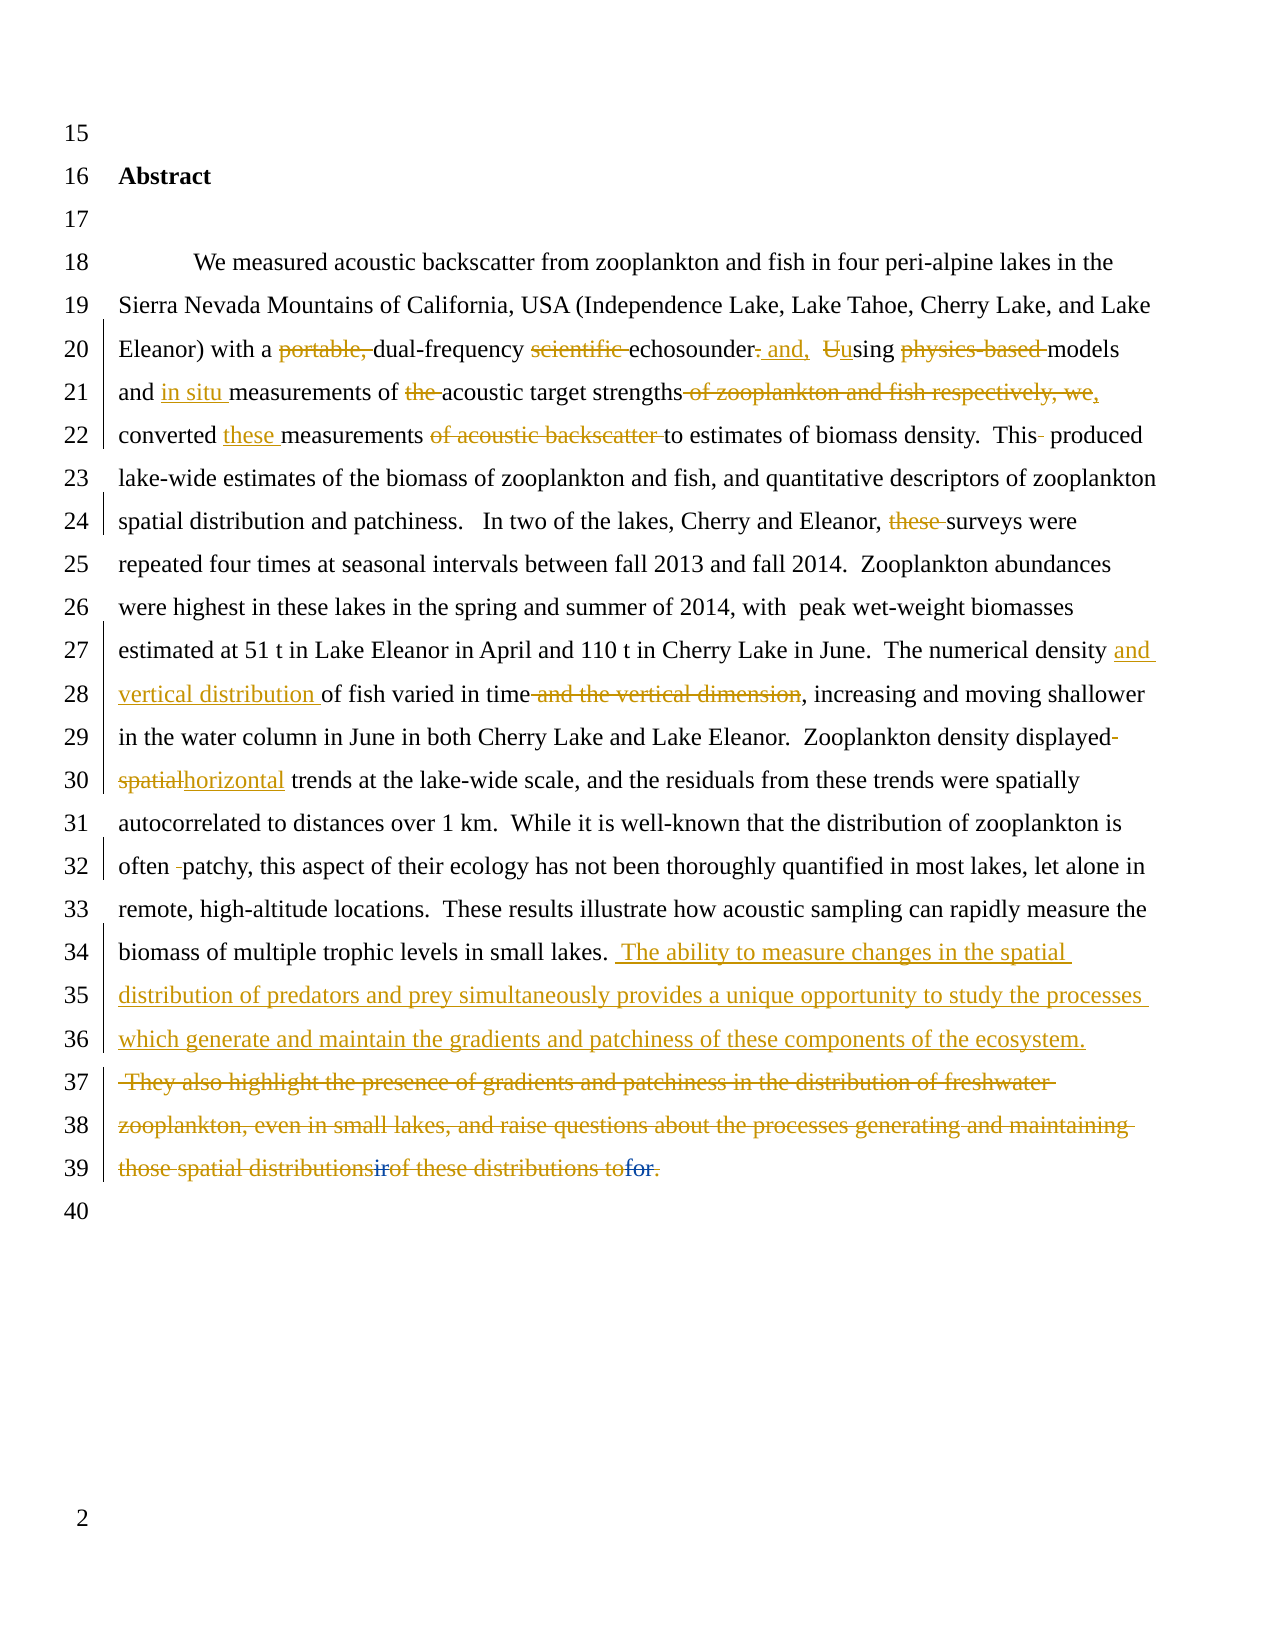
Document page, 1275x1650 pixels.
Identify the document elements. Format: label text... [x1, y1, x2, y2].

text We measured acoustic backscatter from zooplankton and fish in four peri-alpine lakes in the Sierra Nevada Mountains of California, USA (Independence Lake, Lake Tahoe, Cherry Lake, and Lake Eleanor) with a dual-frequency echosounder and, using models and in situ measurements of acoustic target strengths, converted these measurements to estimates of biomass density. This produced lake-wide estimates of the biomass of zooplankton and fish, and quantitative descriptors of zooplankton spatial distribution and patchiness. In two of the lakes, Cherry and Eleanor, surveys were repeated four times at seasonal intervals between fall 2013 and fall 2014. Zooplankton abundances were highest in these lakes in the spring and summer of 2014, with peak wet-weight biomasses estimated at 51 t in Lake Eleanor in April and 110 t in Cherry Lake in June. The numerical density and vertical distribution of fish varied in time, increasing and moving shallower in the water column in June in both Cherry Lake and Lake Eleanor. Zooplankton density displayed horizontal trends at the lake-wide scale, and the residuals from these trends were spatially autocorrelated to distances over 1 km. While it is well-known that the distribution of zooplankton is often patchy, this aspect of their ecology has not been thoroughly quantified in most lakes, let alone in remote, high-altitude locations. These results illustrate how acoustic sampling can rapidly measure the biomass of multiple trophic levels in small lakes. The ability to measure changes in the spatial distribution of predators and prey simultaneously provides a unique opportunity to study the processes which generate and maintain the gradients and patchiness of these components of the ecosystem. [118, 247, 1157, 1052]
text Abstract [118, 161, 1157, 190]
